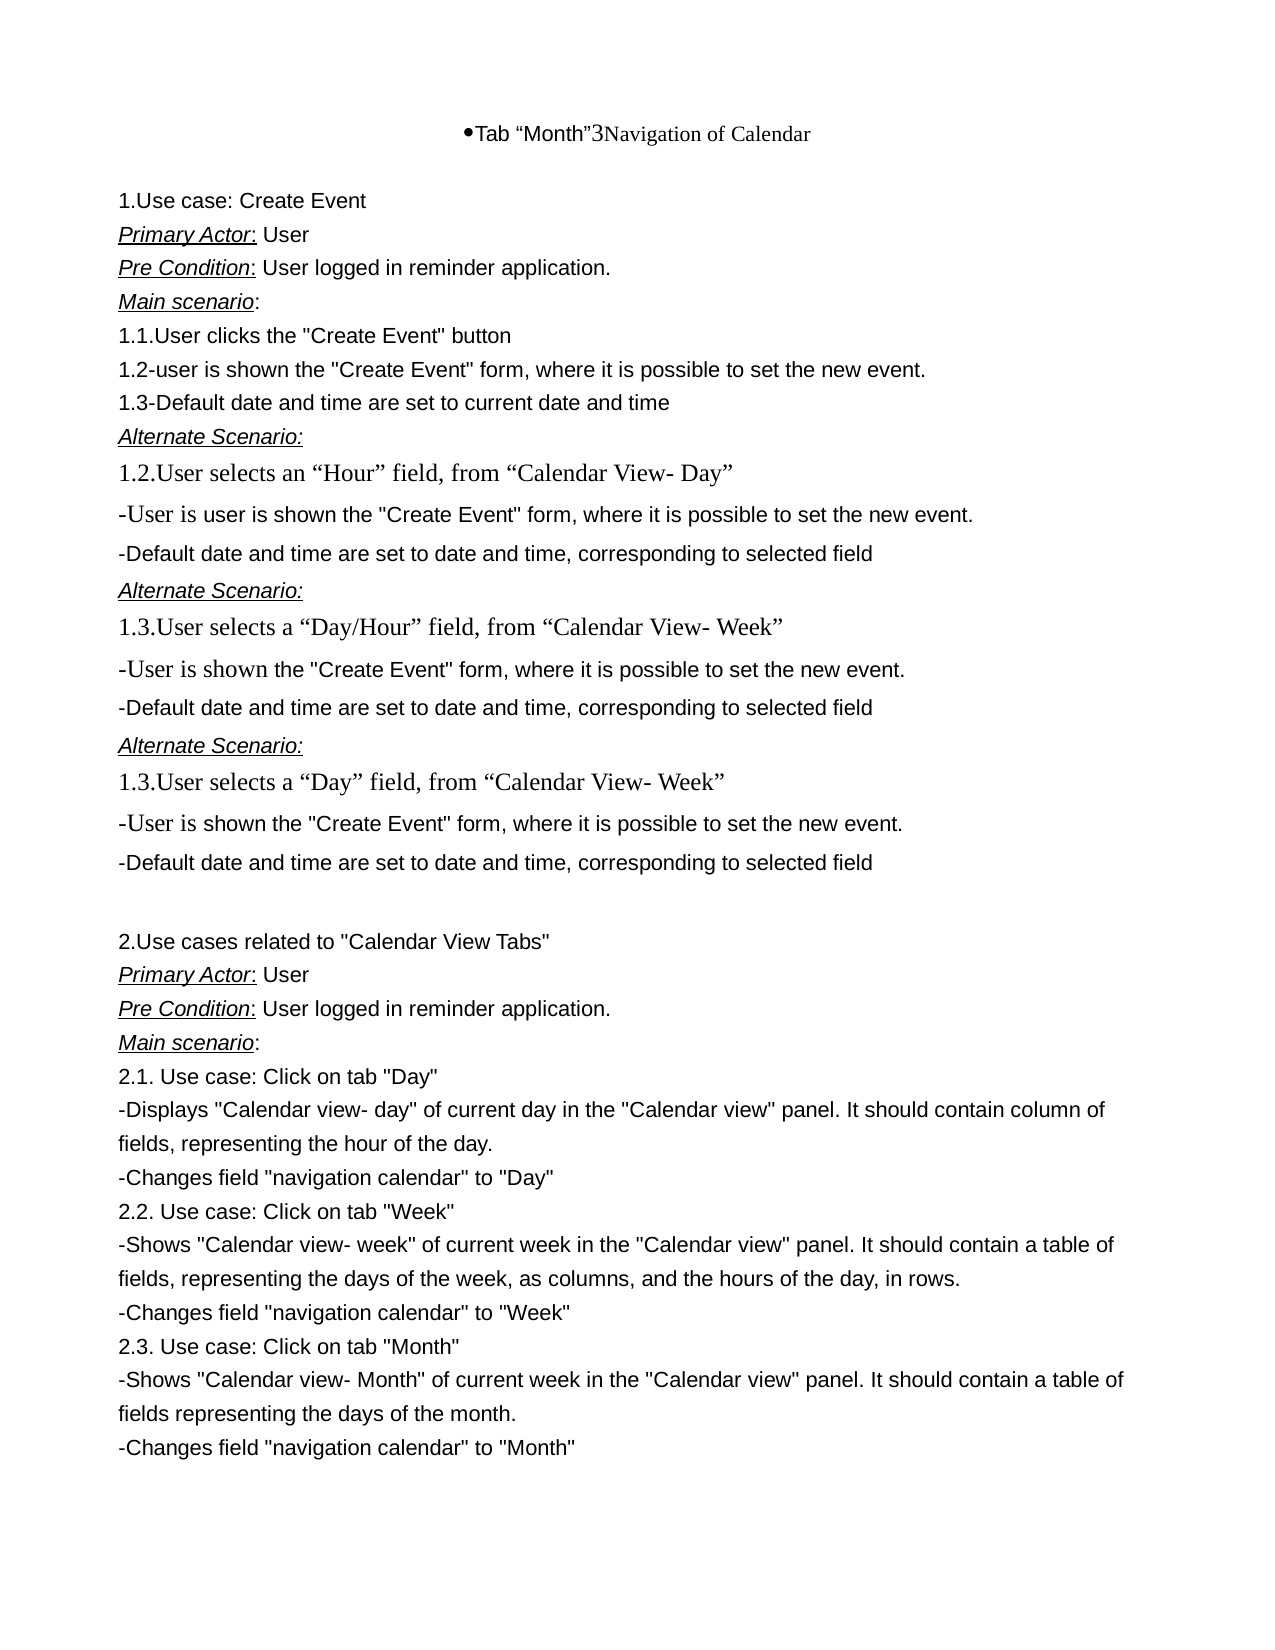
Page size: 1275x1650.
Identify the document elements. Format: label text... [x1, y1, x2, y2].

text -Default date and time are set to date and time, corresponding to selected field [118, 695, 1157, 720]
text -User is shown the "Create Event" form, where it is possible to set the new event. [118, 654, 1157, 683]
text -Shows "Calendar view- Month" of current week in the "Calendar view" panel. It should contain a table of fields representing the days of the month. [118, 1367, 1157, 1426]
text Primary Actor: User Pre Condition: User logged in reminder application. Main scenario: [118, 221, 1157, 314]
text Alternate Scenario: [118, 424, 1157, 449]
text 1.3.User selects a “Day/Hour” field, from “Calendar View- Week” [118, 612, 1157, 641]
text 2.Use cases related to "Calendar View Tabs" [118, 929, 1157, 954]
text -User is shown the "Create Event" form, where it is possible to set the new event. [118, 808, 1157, 837]
list -Default date and time are set to current date and time [118, 390, 1157, 415]
text 2.2. Use case: Click on tab "Week" [118, 1199, 1157, 1224]
list -user is shown the "Create Event" form, where it is possible to set the new event. [118, 356, 1157, 381]
list Tab “Month”3Navigation of Calendar [118, 118, 1157, 147]
text Primary Actor: User Pre Condition: User logged in reminder application. Main scenario: [118, 962, 1157, 1055]
text 1.Use case: Create Event [118, 188, 1157, 213]
text -Default date and time are set to date and time, corresponding to selected field [118, 541, 1157, 566]
text -Changes field "navigation calendar" to "Week" [118, 1300, 1157, 1325]
text -Displays "Calendar view- day" of current day in the "Calendar view" panel. It should contain column of fields, representing the hour of the day. [118, 1097, 1157, 1156]
text Alternate Scenario: [118, 733, 1157, 758]
text 2.1. Use case: Click on tab "Day" [118, 1064, 1157, 1089]
text -Default date and time are set to date and time, corresponding to selected field [118, 849, 1157, 874]
text Alternate Scenario: [118, 578, 1157, 603]
text -Changes field "navigation calendar" to "Day" [118, 1165, 1157, 1190]
text -Shows "Calendar view- week" of current week in the "Calendar view" panel. It should contain a table of fields, representing the days of the week, as columns, and the hours of the day, in rows. [118, 1232, 1157, 1291]
text 1.3.User selects a “Day” field, from “Calendar View- Week” [118, 766, 1157, 796]
list .User clicks the "Create Event" button [118, 323, 1157, 348]
text 1.2.User selects an “Hour” field, from “Calendar View- Day” [118, 458, 1157, 487]
text 2.3. Use case: Click on tab "Month" [118, 1334, 1157, 1359]
text -Changes field "navigation calendar" to "Month" [118, 1435, 1157, 1460]
text -User is user is shown the "Create Event" form, where it is possible to set the new event. [118, 499, 1157, 528]
